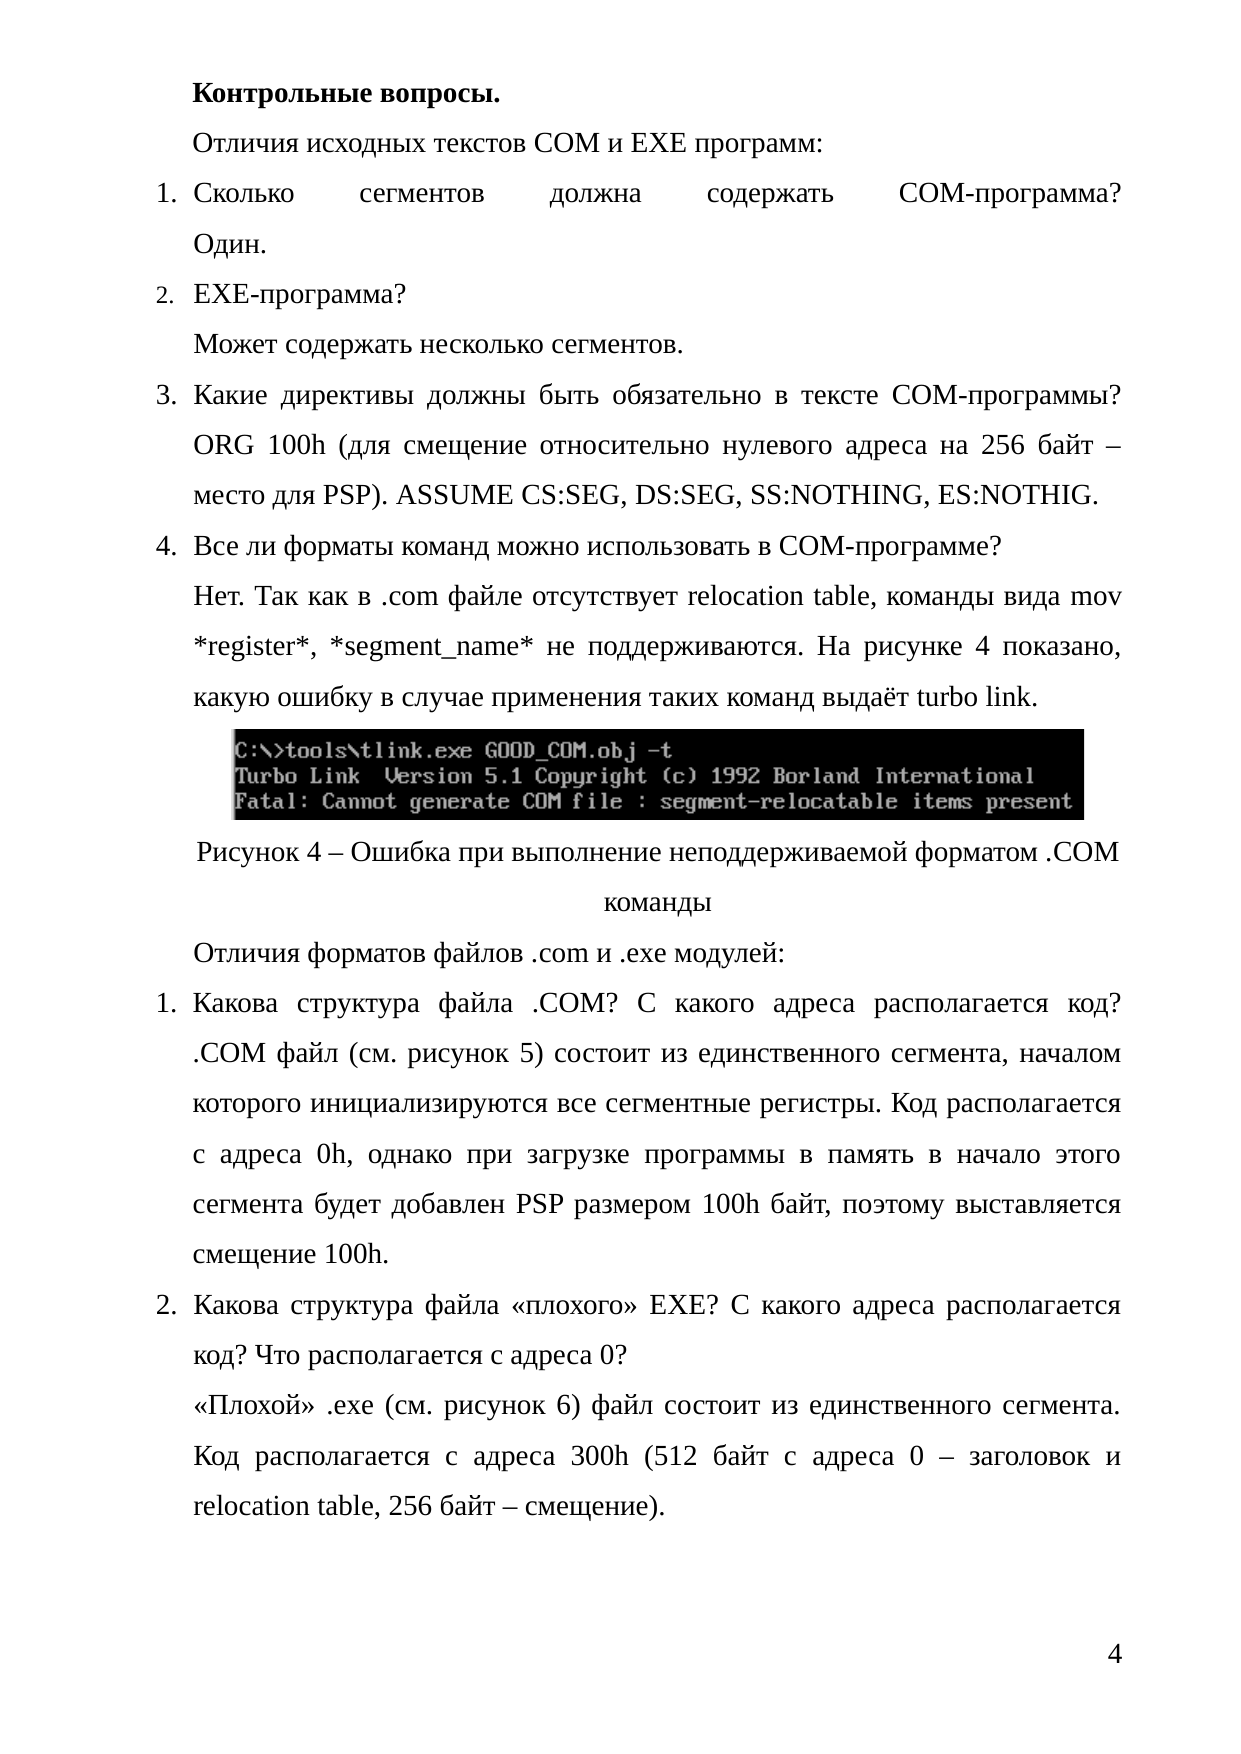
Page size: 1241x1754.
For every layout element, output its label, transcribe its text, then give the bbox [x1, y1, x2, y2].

text Нет. Так как в .com файле отсутствует relocation table, команды вида mov *register*, *segment_name* не поддерживаются. На рисунке 4 показано, какую ошибку в случае применения таких команд выдаёт turbo link. [193, 578, 1122, 712]
text «Плохой» .exe (см. рисунок 6) файл состоит из единственного сегмента. Код располагается с адреса 300h (512 байт с адреса 0 – заголовок и relocation table, 256 байт – смещение). [193, 1387, 1122, 1522]
list Какова структура файла .COM? С какого адреса располагается код? .COM файл (см. рисунок 5) состоит из единственного сегмента, началом которого инициализируются все сегментные регистры. Код располагается с адреса 0h, однако при загрузке программы в память в начало этого сегмента будет добавлен PSP размером 100h байт, поэтому выставляется смещение 100h. [155, 985, 1122, 1270]
list Все ли форматы команд можно использовать в COM-программе? [156, 528, 1122, 561]
list EXE-программа? Может содержать несколько сегментов. [156, 276, 1122, 360]
subtitle Контрольные вопросы. [118, 75, 1122, 108]
text Отличия исходных текстов COM и EXE программ: [118, 125, 1122, 159]
list Какова структура файла «плохого» EXE? С какого адреса располагается код? Что располагается с адреса 0? [156, 1287, 1122, 1371]
text Отличия форматов файлов .com и .exe модулей: [193, 935, 1122, 968]
list Какие директивы должны быть обязательно в тексте COM-программы? ORG 100h (для смещение относительно нулевого адреса на 256 байт – место для PSP). ASSUME CS:SEG, DS:SEG, SS:NOTHING, ES:NOTHIG. [156, 377, 1122, 511]
list Сколько сегментов должна содержать COM-программа? Один. [156, 176, 1122, 259]
text Рисунок 4 – Ошибка при выполнение неподдерживаемой форматом .COM команды [193, 834, 1122, 918]
